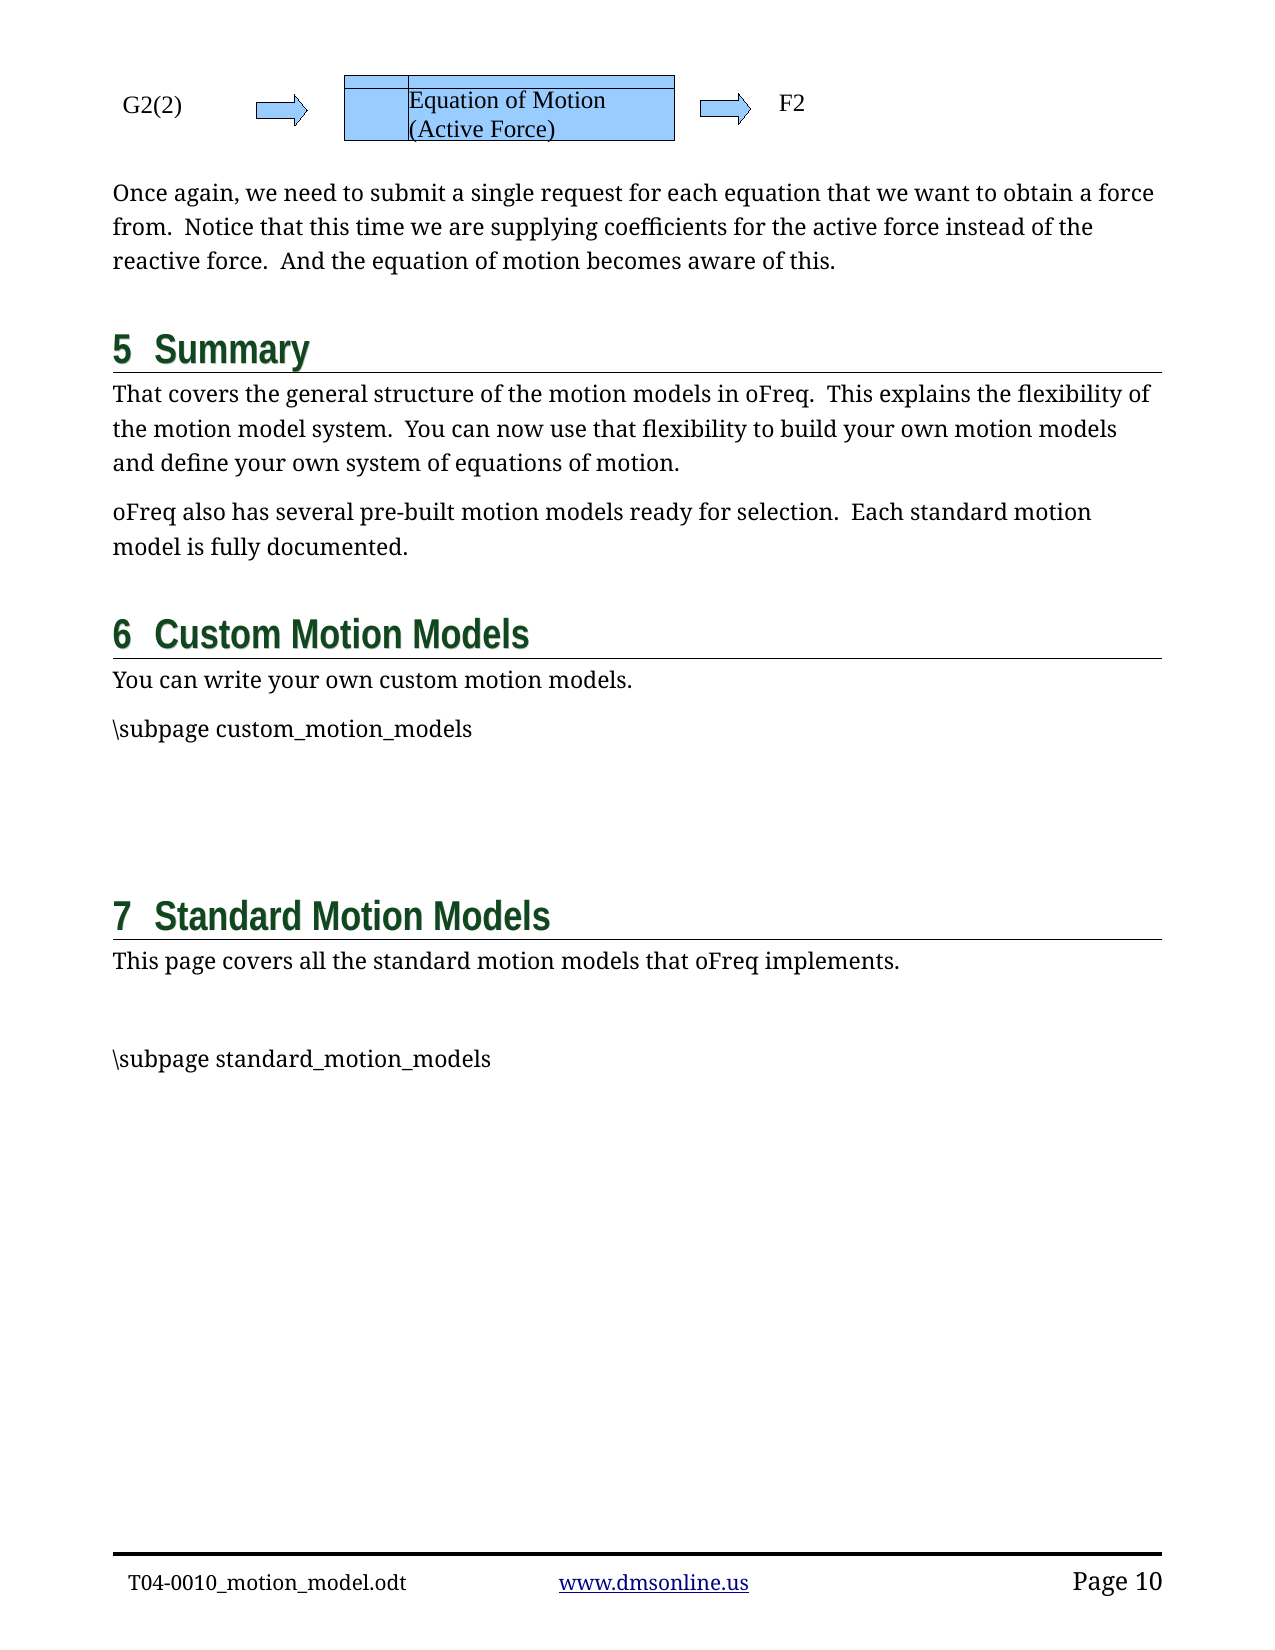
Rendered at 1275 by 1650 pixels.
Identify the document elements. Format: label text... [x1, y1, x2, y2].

subtitle Standard Motion Models [112, 891, 1162, 940]
text oFreq also has several pre-built motion models ready for selection. Each standard motion model is fully documented. [112, 496, 1162, 562]
subtitle Custom Motion Models [112, 610, 1162, 659]
text Once again, we need to submit a single request for each equation that we want to obtain a force from. Notice that this time we are supplying coefficients for the active force instead of the reactive force. And the equation of motion becomes aware of this. [112, 176, 1162, 276]
text You can write your own custom motion models. [112, 663, 1162, 695]
text \subpage standard_motion_models [112, 1043, 1162, 1074]
subtitle Summary [112, 324, 1162, 373]
text That covers the general structure of the motion models in oFreq. This explains the flexibility of the motion model system. You can now use that flexibility to build your own motion models and define your own system of equations of motion. [112, 378, 1162, 478]
text \subpage custom_motion_models [112, 713, 1162, 744]
text This page covers all the standard motion models that oFreq implements. [112, 944, 1162, 976]
